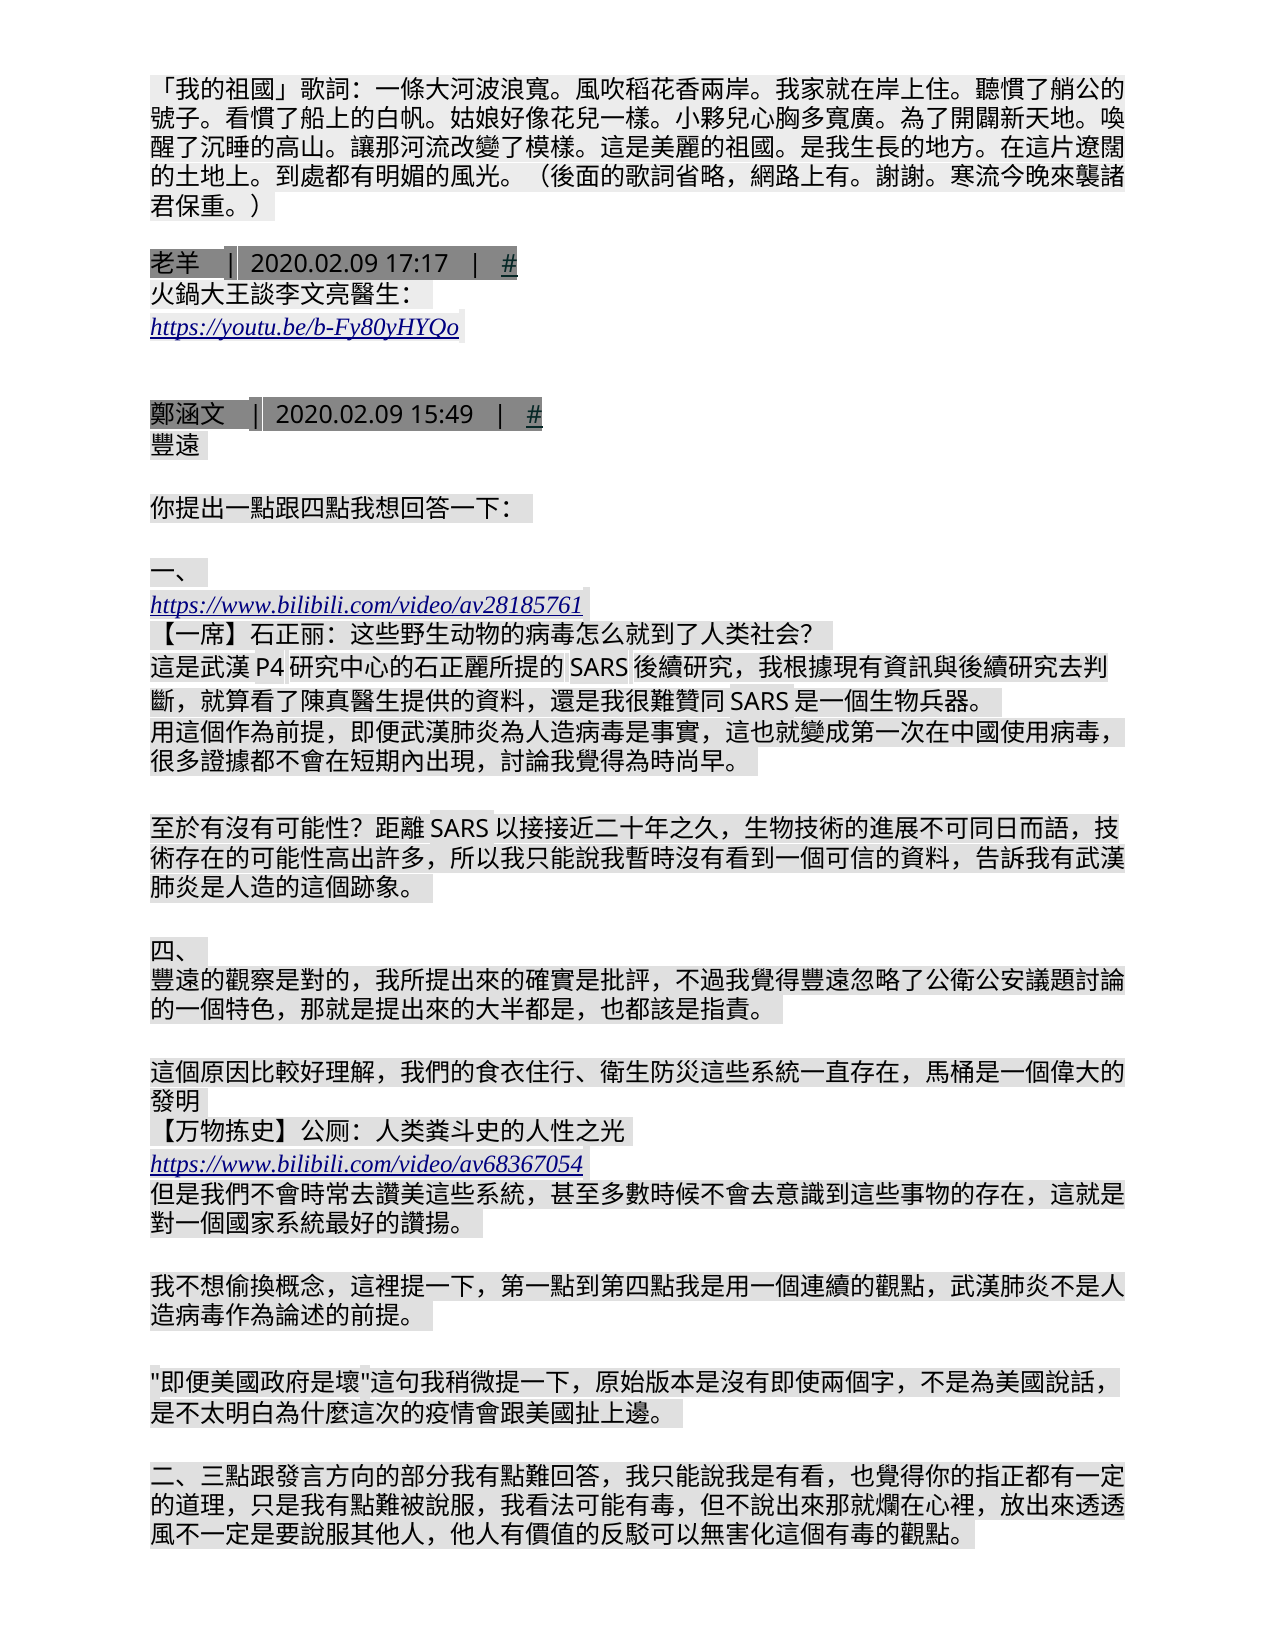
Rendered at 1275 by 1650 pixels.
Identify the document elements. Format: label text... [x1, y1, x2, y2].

text 豐遠 你提出一點跟四點我想回答一下： 一、 https://www.bilibili.com/video/av28185761 【一席】石正丽：这些野生动物的病毒怎么就到了人类社会？ 這是武漢P4研究中心的石正麗所提的SARS後續研究，我根據現有資訊與後續研究去判斷，就算看了陳真醫生提供的資料，還是我很難贊同SARS是一個生物兵器。 用這個作為前提，即便武漢肺炎為人造病毒是事實，這也就變成第一次在中國使用病毒，很多證據都不會在短期內出現，討論我覺得為時尚早。 至於有沒有可能性？距離SARS以接接近二十年之久，生物技術的進展不可同日而語，技術存在的可能性高出許多，所以我只能說我暫時沒有看到一個可信的資料，告訴我有武漢肺炎是人造的這個跡象。 四、 豐遠的觀察是對的，我所提出來的確實是批評，不過我覺得豐遠忽略了公衛公安議題討論的一個特色，那就是提出來的大半都是，也都該是指責。 這個原因比較好理解，我們的食衣住行、衛生防災這些系統一直存在，馬桶是一個偉大的發明 【万物拣史】公厕：人类粪斗史的人性之光 https://www.bilibili.com/video/av68367054 但是我們不會時常去讚美這些系統，甚至多數時候不會去意識到這些事物的存在，這就是對一個國家系統最好的讚揚。 我不想偷換概念，這裡提一下，第一點到第四點我是用一個連續的觀點，武漢肺炎不是人造病毒作為論述的前提。 "即便美國政府是壞"這句我稍微提一下，原始版本是沒有即使兩個字，不是為美國說話，是不太明白為什麼這次的疫情會跟美國扯上邊。 二、三點跟發言方向的部分我有點難回答，我只能說我是有看，也覺得你的指正都有一定的道理，只是我有點難被說服，我看法可能有毒，但不說出來那就爛在心裡，放出來透透風不一定是要說服其他人，他人有價值的反駁可以無害化這個有毒的觀點。 [150, 431, 1125, 1549]
text 「我的祖國」歌詞：一條大河波浪寬。風吹稻花香兩岸。我家就在岸上住。聽慣了艄公的號子。看慣了船上的白帆。姑娘好像花兒一樣。小夥兒心胸多寬廣。為了開闢新天地。喚醒了沉睡的高山。讓那河流改變了模樣。這是美麗的祖國。是我生長的地方。在這片遼闊的土地上。到處都有明媚的風光。（後面的歌詞省略，網路上有。謝謝。寒流今晚來襲諸君保重。） [150, 75, 1125, 221]
text 老羊 | 2020.02.09 17:17 | # [150, 246, 1125, 280]
text 火鍋大王談李文亮醫生： https://youtu.be/b-Fy80yHYQo [150, 280, 1125, 372]
text 鄭涵文 | 2020.02.09 15:49 | # [150, 397, 1125, 431]
